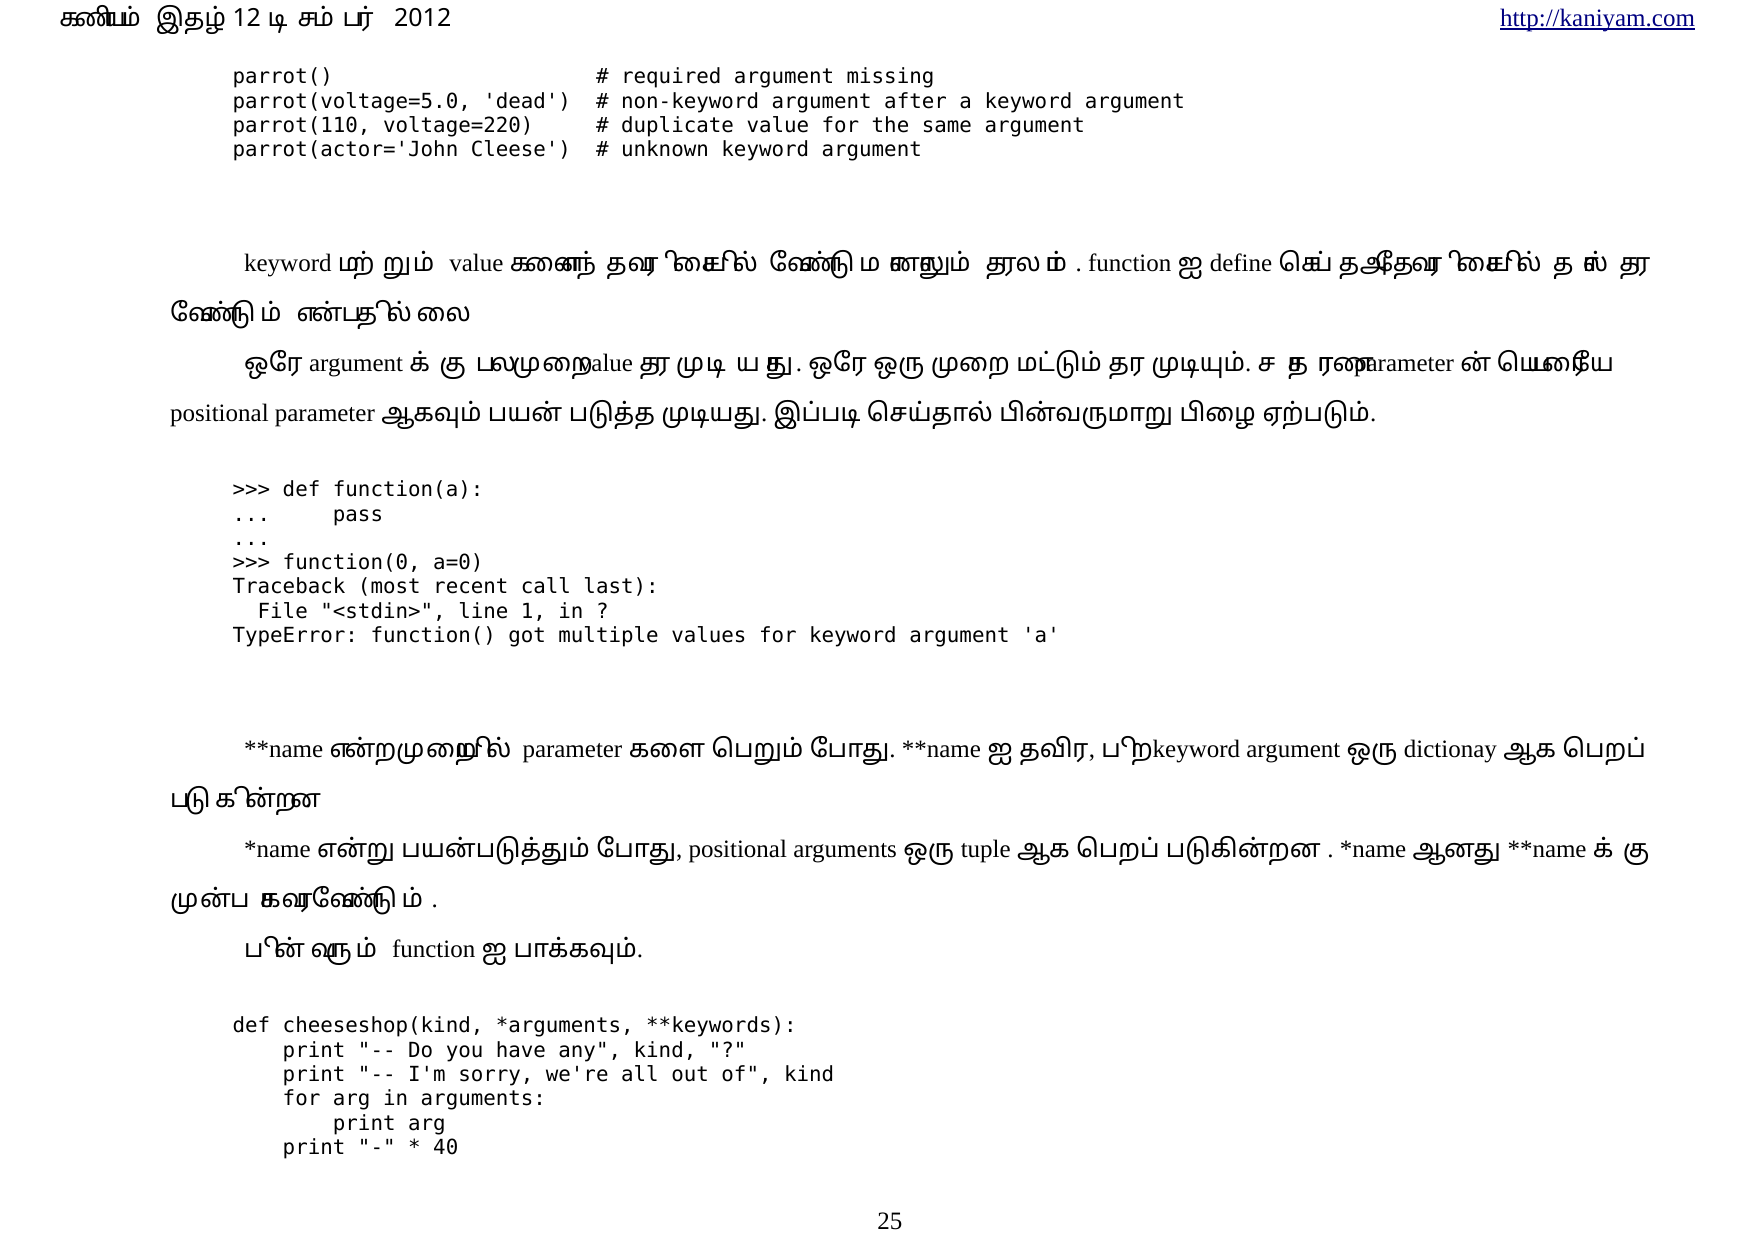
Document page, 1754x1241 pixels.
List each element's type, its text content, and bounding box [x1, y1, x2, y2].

text def cheeseshop(kind, *arguments, **keywords): [170, 1013, 1695, 1038]
text ... [170, 526, 1695, 550]
text >>> function(0, a=0) [170, 550, 1695, 574]
text parrot(voltage=5.0, 'dead') # non-keyword argument after a keyword argument [170, 89, 1695, 113]
text keyword மற்றும் value களை எந்த வரிசையில் வேண்டுமானாலும் தரலாம். function ஐ define செய்த அதே வரிசையில் தால் தர வேண்டும் என்பதில்லை. [170, 248, 1695, 332]
text **name என்ற முறையில் parameter களை பெறும் போது. **name ஐ தவிர, பிற keyword argument ஒரு dictionay ஆக பெறப் படுகின்றன. [170, 734, 1695, 818]
text parrot(actor='John Cleese') # unknown keyword argument [170, 137, 1695, 161]
text File "<stdin>", line 1, in ? [170, 599, 1695, 623]
text parrot() # required argument missing [170, 64, 1695, 89]
text print "-" * 40 [170, 1135, 1695, 1159]
text ... pass [170, 502, 1695, 526]
text பின் வரும் function ஐ பாக்கவும். [170, 934, 1695, 968]
text TypeError: function() got multiple values for keyword argument 'a' [170, 623, 1695, 647]
text parrot(110, voltage=220) # duplicate value for the same argument [170, 113, 1695, 137]
text print arg [170, 1111, 1695, 1135]
text ஒரே argument க்கு பல முறை value தர முடியாது. ஒரே ஒரு முறை மட்டும் தர முடியும். சாதாரண parameter ன் பெயரையே positional parameter ஆகவும் பயன் படுத்த முடியது. இப்படி செய்தால் பின்வருமாறு பிழை ஏற்படும். [170, 348, 1695, 432]
text for arg in arguments: [170, 1086, 1695, 1111]
text print "-- Do you have any", kind, "?" [170, 1038, 1695, 1062]
text *name என்று பயன்படுத்தும் போது, positional arguments ஒரு tuple ஆக பெறப் படுகின்றன . *name ஆனது **name க்கு முன்பாக வரவேண்டும். [170, 834, 1695, 918]
text Traceback (most recent call last): [170, 574, 1695, 599]
text print "-- I'm sorry, we're all out of", kind [170, 1062, 1695, 1086]
text >>> def function(a): [170, 477, 1695, 502]
